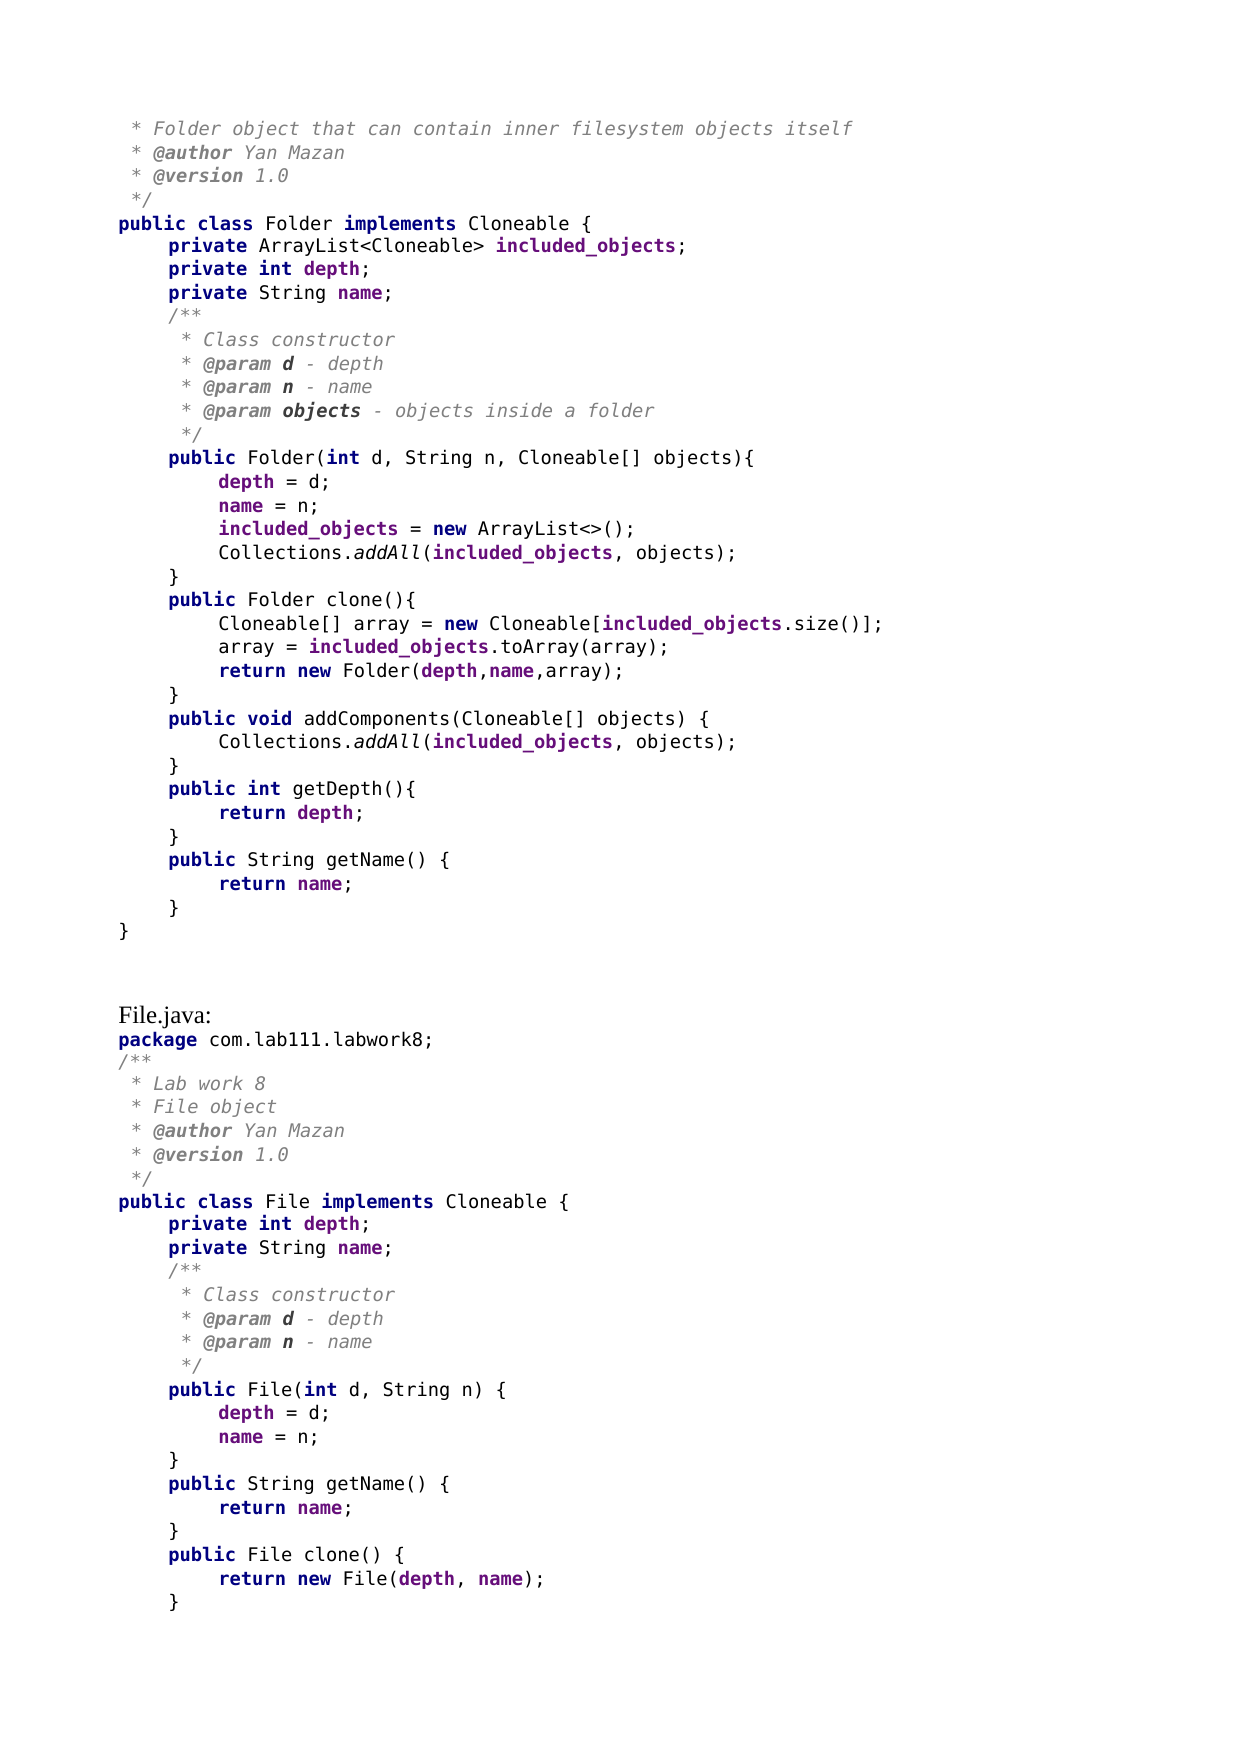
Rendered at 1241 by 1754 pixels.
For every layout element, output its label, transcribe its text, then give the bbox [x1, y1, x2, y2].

text public int getDepth(){ [118, 778, 1122, 802]
text File.java: [118, 1000, 1122, 1029]
text } [118, 684, 1122, 707]
text * @version 1.0 [118, 1144, 1122, 1167]
text } [118, 920, 1122, 942]
text /** [118, 1260, 1122, 1284]
text depth = d; [118, 1402, 1122, 1426]
text public String getName() { [118, 1473, 1122, 1497]
text } [118, 1520, 1122, 1544]
text included_objects = new ArrayList<>(); [118, 518, 1122, 542]
text public File(int d, String n) { [118, 1378, 1122, 1402]
text /** [118, 306, 1122, 329]
text } [118, 897, 1122, 920]
text public class Folder implements Cloneable { [118, 213, 1122, 234]
text * Folder object that can contain inner filesystem objects itself [118, 118, 1122, 142]
text name = n; [118, 495, 1122, 518]
text private String name; [118, 1237, 1122, 1260]
text package com.lab111.labwork8; [118, 1029, 1122, 1051]
text */ [118, 1355, 1122, 1378]
text Collections.addAll(included_objects, objects); [118, 731, 1122, 755]
text * @param n - name [118, 376, 1122, 400]
text Collections.addAll(included_objects, objects); [118, 542, 1122, 566]
text * @param d - depth [118, 1308, 1122, 1331]
text return new Folder(depth,name,array); [118, 660, 1122, 684]
text private String name; [118, 282, 1122, 306]
text public void addComponents(Cloneable[] objects) { [118, 707, 1122, 731]
text } [118, 755, 1122, 778]
text private int depth; [118, 1213, 1122, 1237]
text private int depth; [118, 258, 1122, 282]
text public Folder(int d, String n, Cloneable[] objects){ [118, 447, 1122, 471]
text * @version 1.0 [118, 165, 1122, 189]
text depth = d; [118, 471, 1122, 495]
text */ [118, 1167, 1122, 1191]
text * @param d - depth [118, 353, 1122, 376]
text /** [118, 1051, 1122, 1073]
text name = n; [118, 1426, 1122, 1449]
text Cloneable[] array = new Cloneable[included_objects.size()]; [118, 613, 1122, 637]
text * File object [118, 1097, 1122, 1120]
text * Class constructor [118, 1284, 1122, 1308]
text return depth; [118, 802, 1122, 826]
text * @author Yan Mazan [118, 142, 1122, 165]
text * Class constructor [118, 329, 1122, 353]
text return name; [118, 873, 1122, 897]
text * Lab work 8 [118, 1073, 1122, 1097]
text */ [118, 189, 1122, 213]
text } [118, 826, 1122, 849]
text array = included_objects.toArray(array); [118, 637, 1122, 660]
text return new File(depth, name); [118, 1568, 1122, 1591]
text } [118, 1449, 1122, 1473]
text return name; [118, 1497, 1122, 1520]
text public String getName() { [118, 849, 1122, 873]
text public class File implements Cloneable { [118, 1191, 1122, 1213]
text * @author Yan Mazan [118, 1120, 1122, 1144]
text public File clone() { [118, 1544, 1122, 1568]
text private ArrayList<Cloneable> included_objects; [118, 234, 1122, 258]
text } [118, 566, 1122, 589]
text * @param objects - objects inside a folder [118, 400, 1122, 424]
text * @param n - name [118, 1331, 1122, 1355]
text } [118, 1591, 1122, 1615]
text public Folder clone(){ [118, 589, 1122, 613]
text */ [118, 424, 1122, 447]
